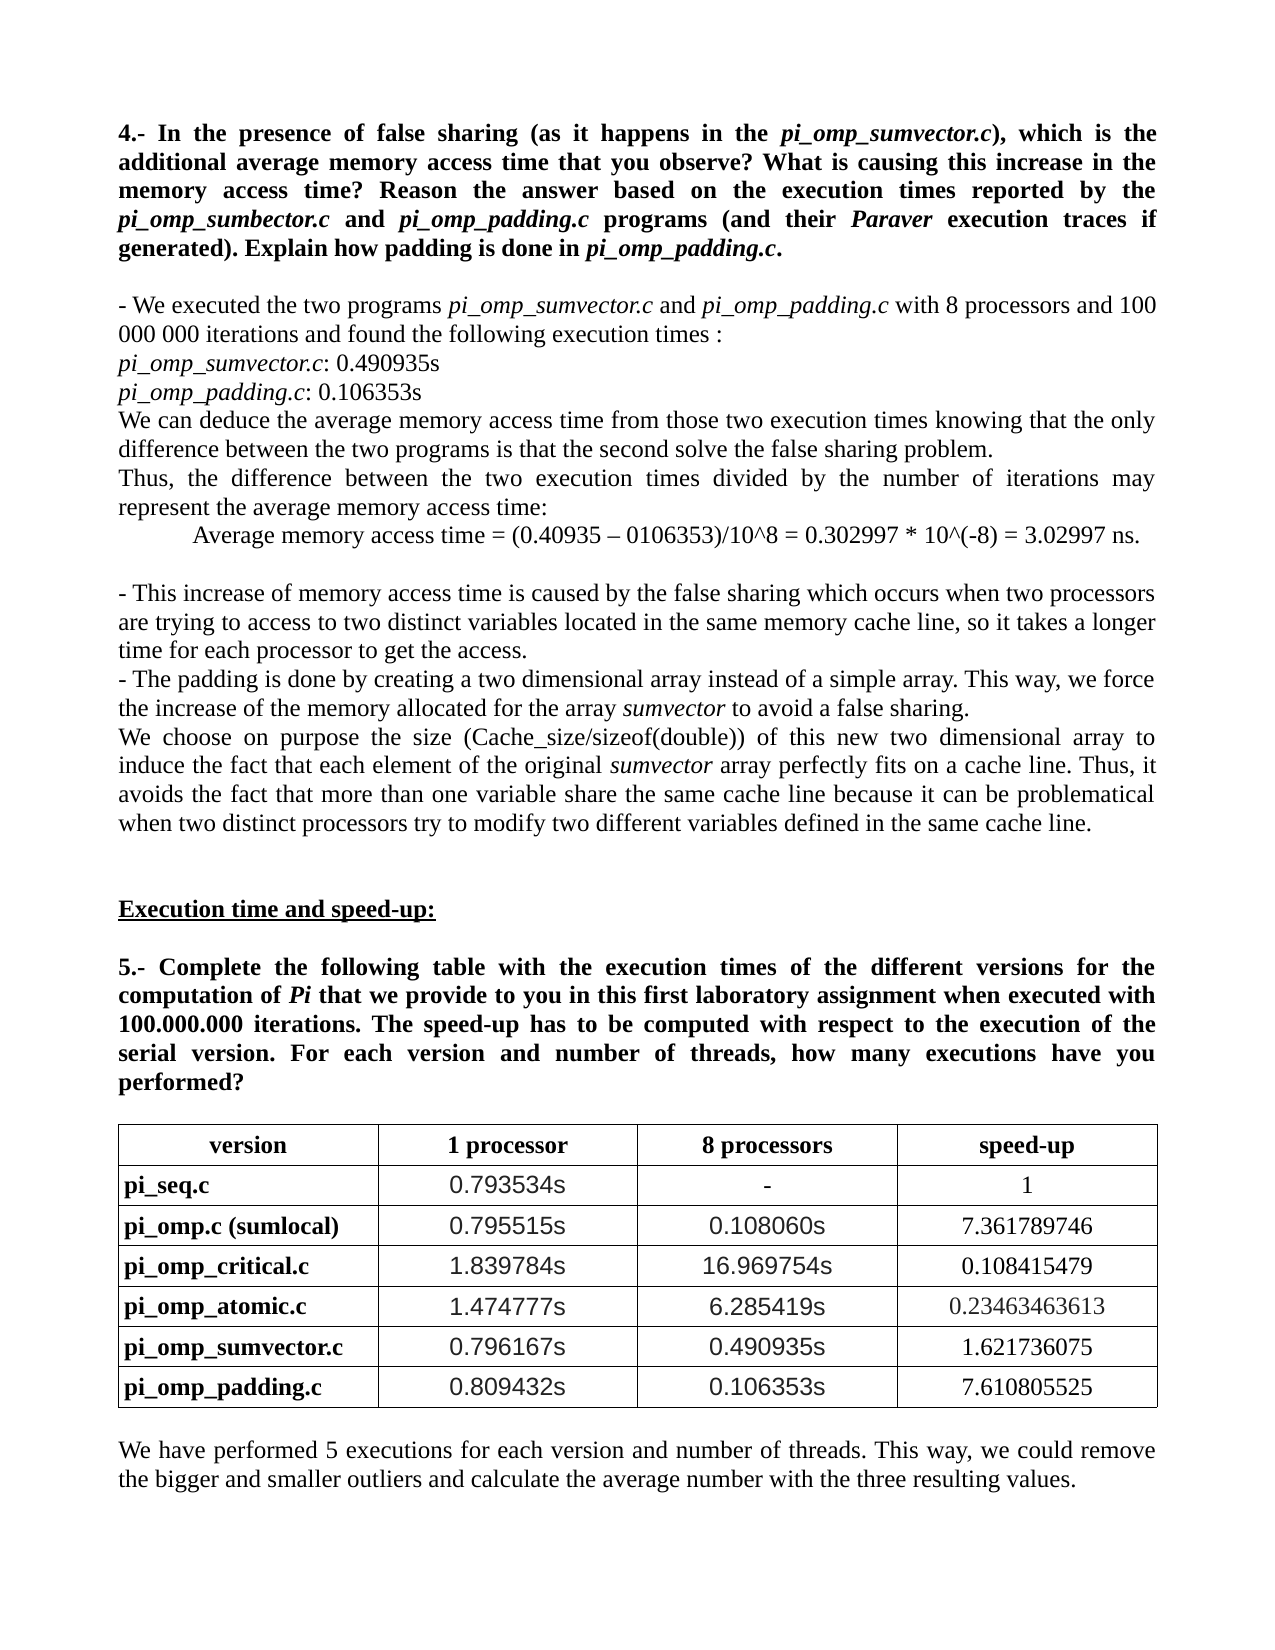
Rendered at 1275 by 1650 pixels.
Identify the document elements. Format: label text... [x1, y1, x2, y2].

table_cell pi_omp_sumvector.c [119, 1327, 378, 1366]
table_cell 0.108060s [638, 1206, 897, 1245]
table_cell 0.23463463613 [898, 1287, 1157, 1326]
text pi_omp_padding.c: 0.106353s [118, 377, 1157, 406]
table_header 1 processor [379, 1125, 637, 1165]
table_cell 7.361789746 [898, 1206, 1157, 1245]
text - We executed the two programs pi_omp_sumvector.c and pi_omp_padding.c with 8 processors and 100 000 000 iterations and found the following execution times : [118, 291, 1157, 348]
table_cell 1.621736075 [898, 1327, 1157, 1366]
table_cell 0.796167s [379, 1327, 637, 1366]
table_cell 0.490935s [638, 1327, 897, 1366]
text 4.- In the presence of false sharing (as it happens in the pi_omp_sumvector.c), which is the additional average memory access time that you observe? What is causing this increase in the memory access time? Reason the answer based on the execution times reported by the pi_omp_sumbector.c and pi_omp_padding.c programs (and their Paraver execution traces if generated). Explain how padding is done in pi_omp_padding.c. [118, 118, 1157, 262]
table_cell pi_omp_critical.c [119, 1246, 378, 1286]
table_header 8 processors [638, 1125, 897, 1165]
table_cell pi_omp_atomic.c [119, 1287, 378, 1326]
text We choose on purpose the size (Cache_size/sizeof(double)) of this new two dimensional array to induce the fact that each element of the original sumvector array perfectly fits on a cache line. Thus, it avoids the fact that more than one variable share the same cache line because it can be problematical when two distinct processors try to modify two different variables defined in the same cache line. [118, 722, 1157, 837]
table_cell 0.108415479 [898, 1246, 1157, 1286]
text 5.- Complete the following table with the execution times of the different versions for the computation of Pi that we provide to you in this first laboratory assignment when executed with 100.000.000 iterations. The speed-up has to be computed with respect to the execution of the serial version. For each version and number of threads, how many executions have you performed? [118, 952, 1157, 1096]
table_header speed-up [898, 1125, 1157, 1165]
text We have performed 5 executions for each version and number of threads. This way, we could remove the bigger and smaller outliers and calculate the average number with the three resulting values. [118, 1435, 1157, 1493]
text We can deduce the average memory access time from those two execution times knowing that the only difference between the two programs is that the second solve the false sharing problem. [118, 406, 1157, 463]
table_cell 1.474777s [379, 1287, 637, 1326]
table_cell 1.839784s [379, 1246, 637, 1286]
table_cell 7.610805525 [898, 1367, 1157, 1407]
text Average memory access time = (0.40935 – 0106353)/10^8 = 0.302997 * 10^(-8) = 3.02997 ns. [118, 521, 1157, 549]
text Execution time and speed-up: [118, 894, 1157, 923]
table_cell pi_omp.c (sumlocal) [119, 1206, 378, 1245]
table_header version [119, 1125, 378, 1165]
text - This increase of memory access time is caused by the false sharing which occurs when two processors are trying to access to two distinct variables located in the same memory cache line, so it takes a longer time for each processor to get the access. [118, 578, 1157, 664]
table_cell 1 [898, 1166, 1157, 1205]
text Thus, the difference between the two execution times divided by the number of iterations may represent the average memory access time: [118, 463, 1157, 521]
text - The padding is done by creating a two dimensional array instead of a simple array. This way, we force the increase of the memory allocated for the array sumvector to avoid a false sharing. [118, 664, 1157, 722]
table_cell 0.106353s [638, 1367, 897, 1407]
table_cell 0.793534s [379, 1166, 637, 1205]
table_cell 0.795515s [379, 1206, 637, 1245]
table_cell 16.969754s [638, 1246, 897, 1286]
table_cell 6.285419s [638, 1287, 897, 1326]
text pi_omp_sumvector.c: 0.490935s [118, 348, 1157, 377]
table_cell pi_omp_padding.c [119, 1367, 378, 1407]
table_cell 0.809432s [379, 1367, 637, 1407]
table_cell - [638, 1166, 897, 1205]
table_cell pi_seq.c [119, 1166, 378, 1205]
